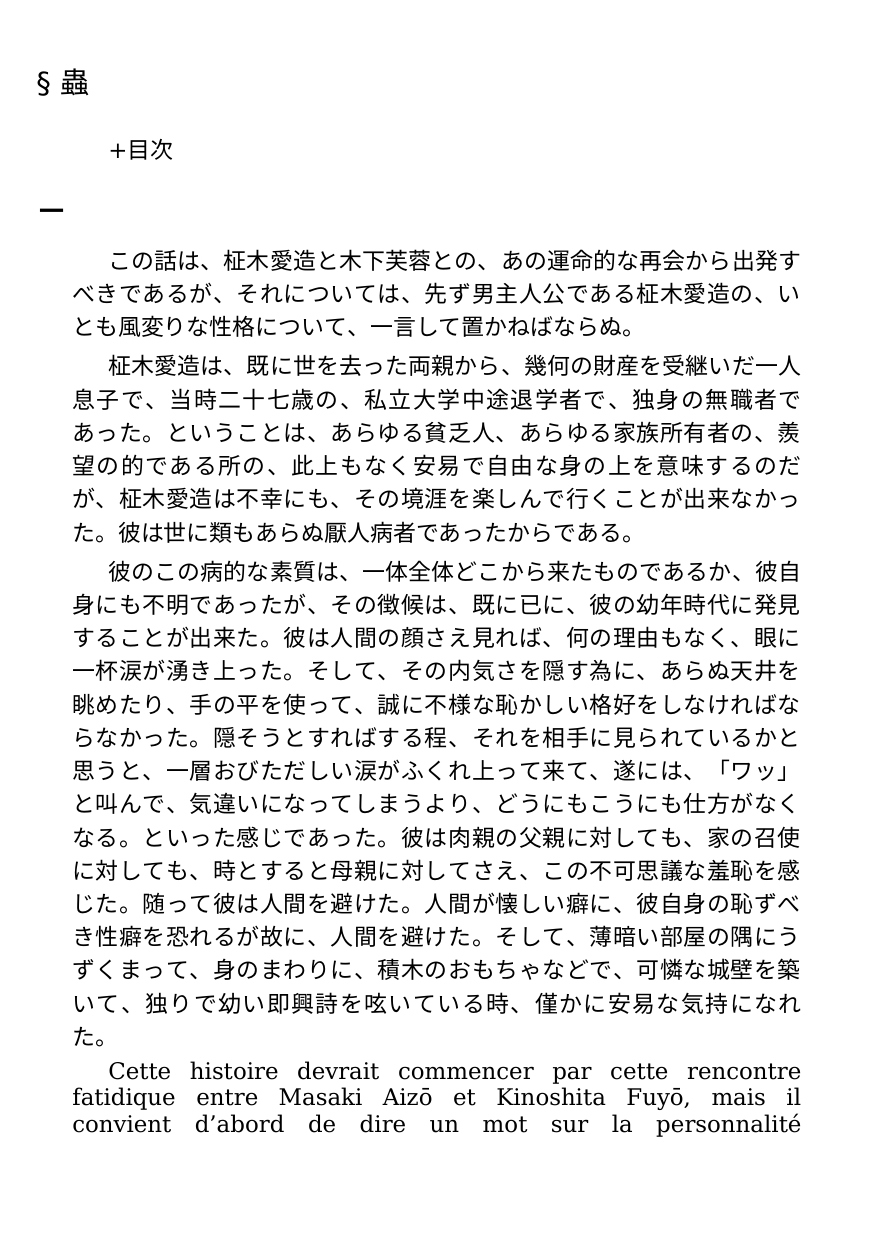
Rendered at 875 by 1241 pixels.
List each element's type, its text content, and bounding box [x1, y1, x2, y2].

subtitle § 蟲 [36, 60, 838, 102]
text 柾木愛造は、既に世を去った両親から、幾何の財産を受継いだ一人息子で、当時二十七歳の、私立大学中途退学者で、独身の無職者であった。ということは、あらゆる貧乏人、あらゆる家族所有者の、羨望の的である所の、此上もなく安易で自由な身の上を意味するのだが、柾木愛造は不幸にも、その境涯を楽しんで行くことが出来なかった。彼は世に類もあらぬ厭人病者であったからである。 [72, 348, 802, 548]
text +目次 [72, 132, 802, 165]
text この話は、柾木愛造と木下芙蓉との、あの運命的な再会から出発すべきであるが、それについては、先ず男主人公である柾木愛造の、いとも風変りな性格について、一言して置かねばならぬ。 [72, 243, 802, 342]
text Cette histoire devrait commencer par cette rencontre fatidique entre Masaki Aizō et Kinoshita Fuyō, mais il convient d’abord de dire un mot sur la personnalité [72, 1058, 802, 1138]
text 彼のこの病的な素質は、一体全体どこから来たものであるか、彼自身にも不明であったが、その徴候は、既に已に、彼の幼年時代に発見することが出来た。彼は人間の顔さえ見れば、何の理由もなく、眼に一杯涙が湧き上った。そして、その内気さを隠す為に、あらぬ天井を眺めたり、手の平を使って、誠に不様な恥かしい格好をしなければならなかった。隠そうとすればする程、それを相手に見られているかと思うと、一層おびただしい涙がふくれ上って来て、遂には、「ワッ」と叫んで、気違いになってしまうより、どうにもこうにも仕方がなくなる。といった感じであった。彼は肉親の父親に対しても、家の召使に対しても、時とすると母親に対してさえ、この不可思議な羞恥を感じた。随って彼は人間を避けた。人間が懐しい癖に、彼自身の恥ずべき性癖を恐れるが故に、人間を避けた。そして、薄暗い部屋の隅にうずくまって、身のまわりに、積木のおもちゃなどで、可憐な城壁を築いて、独りで幼い即興詩を呟いている時、僅かに安易な気持になれた。 [72, 553, 802, 1052]
subtitle 一 [36, 188, 838, 231]
